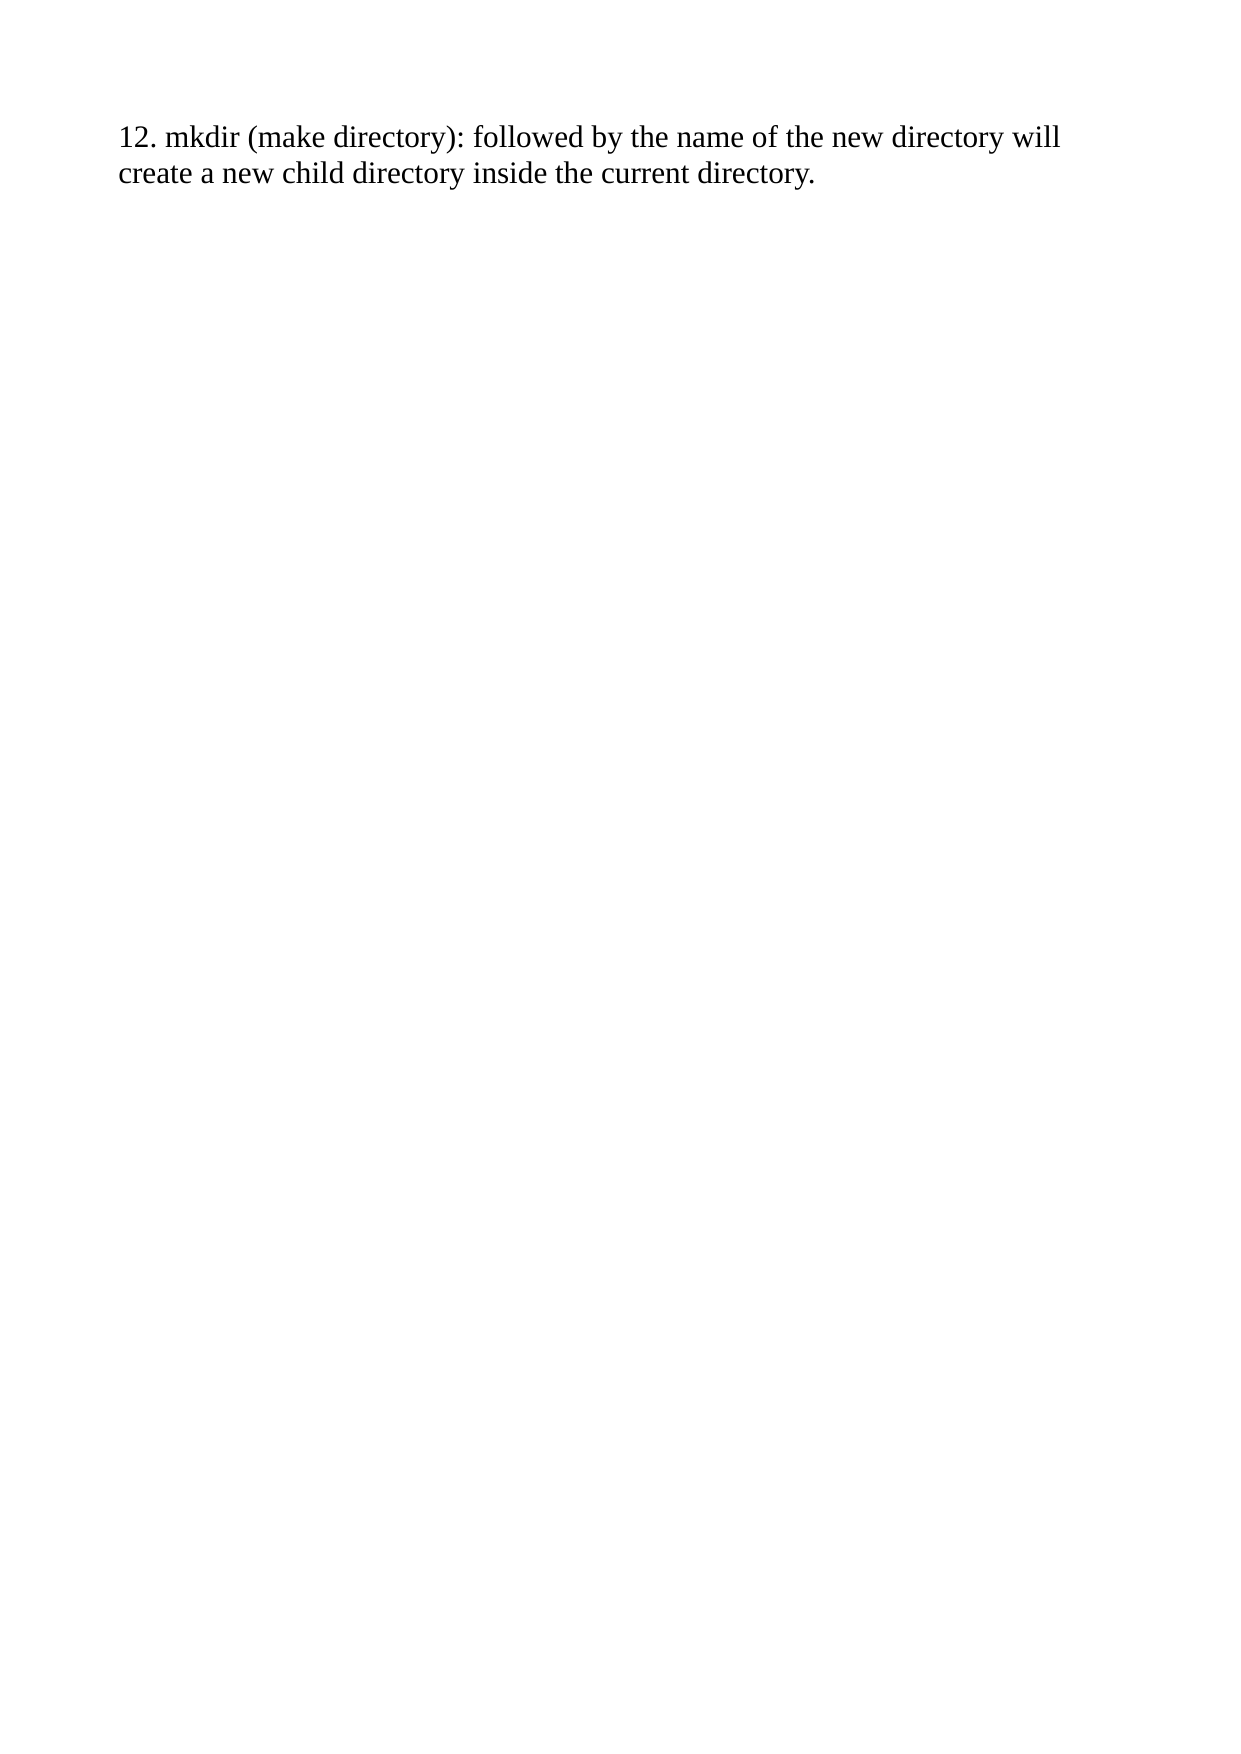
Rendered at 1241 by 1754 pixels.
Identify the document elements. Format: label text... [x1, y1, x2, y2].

text 12. mkdir (make directory): followed by the name of the new directory will create a new child directory inside the current directory. [118, 118, 1122, 190]
